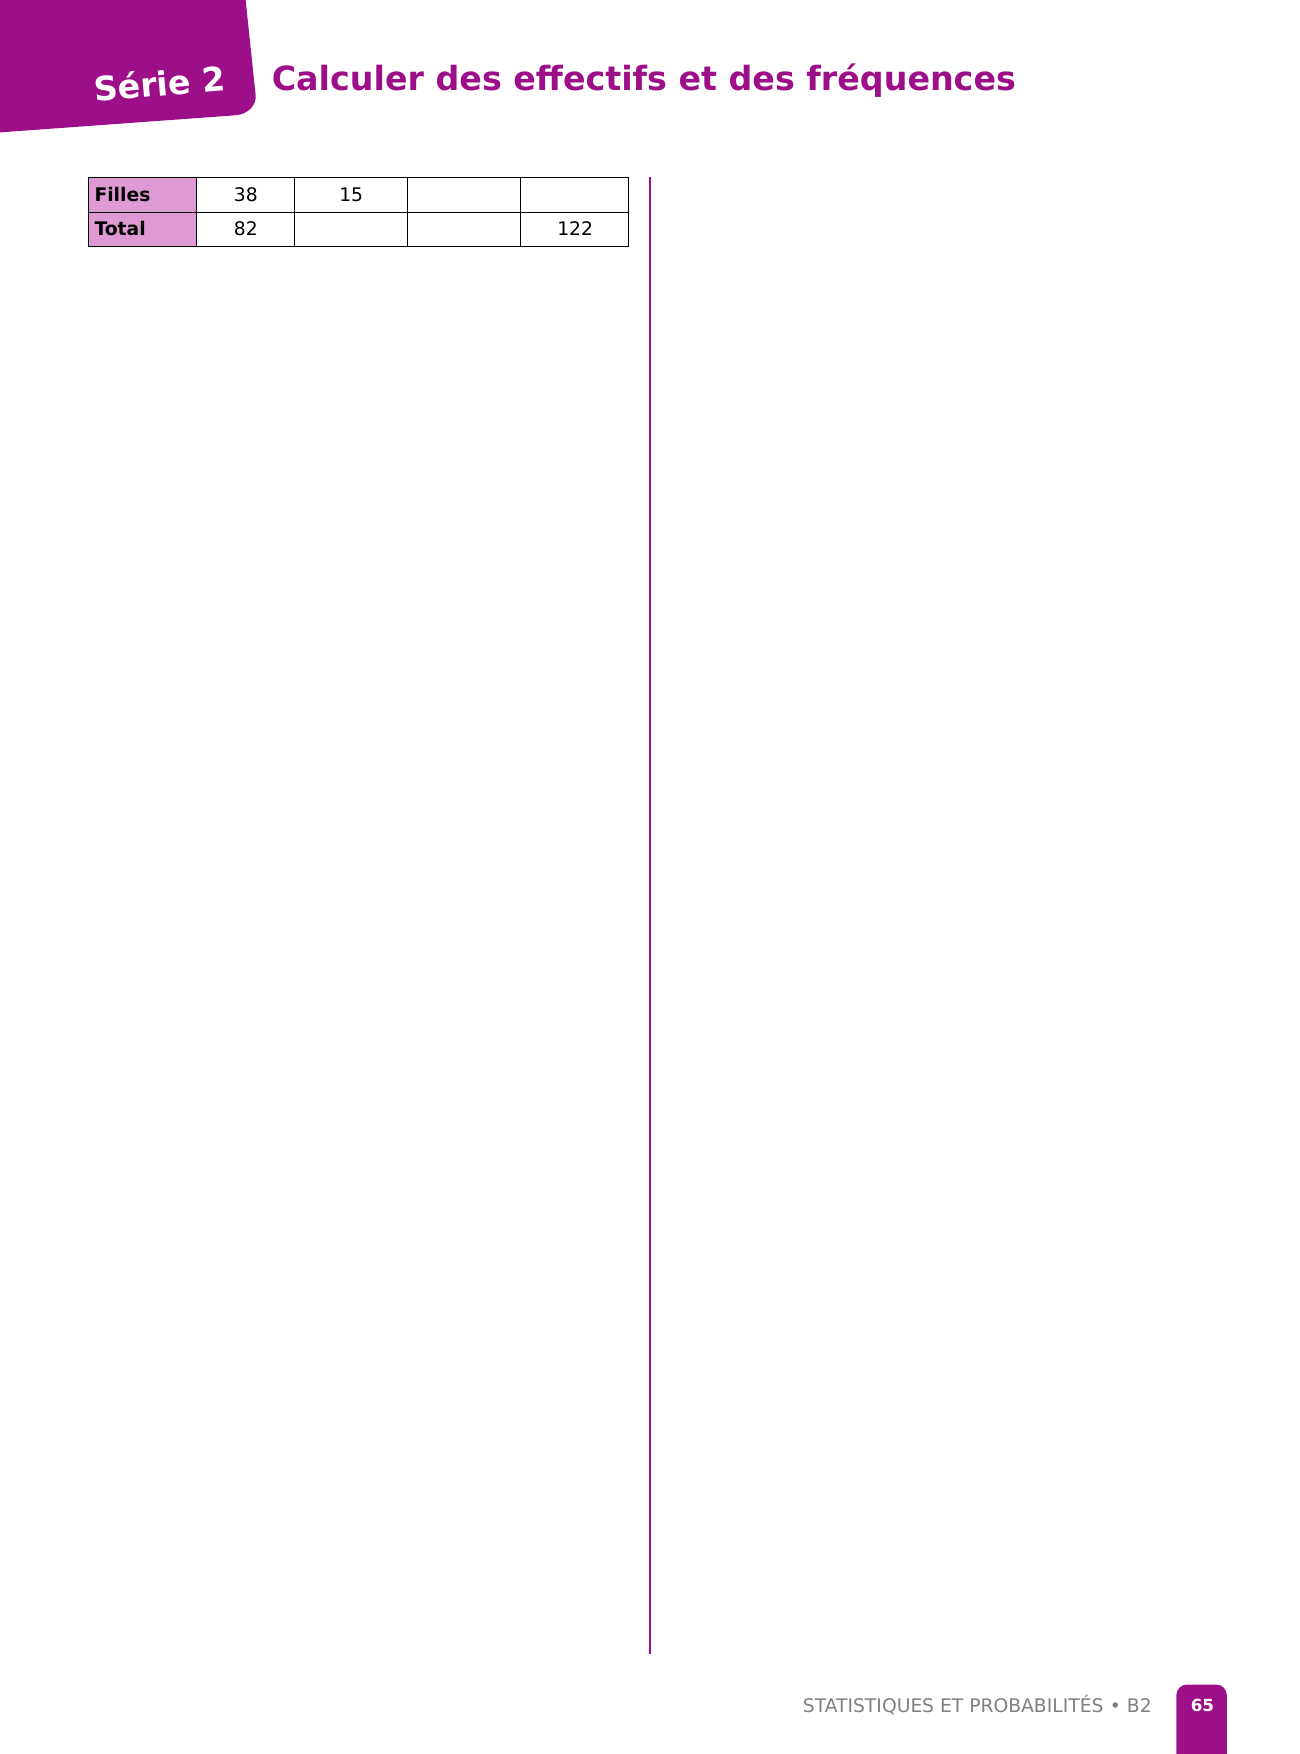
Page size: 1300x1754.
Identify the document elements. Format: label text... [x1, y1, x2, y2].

table_cell Filles [89, 178, 196, 212]
table_cell 122 [521, 213, 628, 246]
table_cell 15 [295, 178, 407, 212]
table_cell [408, 213, 520, 246]
table_cell [295, 213, 407, 246]
table_cell 82 [197, 213, 294, 246]
table_cell [521, 178, 628, 212]
table_cell [408, 178, 520, 212]
table_cell Total [89, 213, 196, 246]
table_cell 38 [197, 178, 294, 212]
